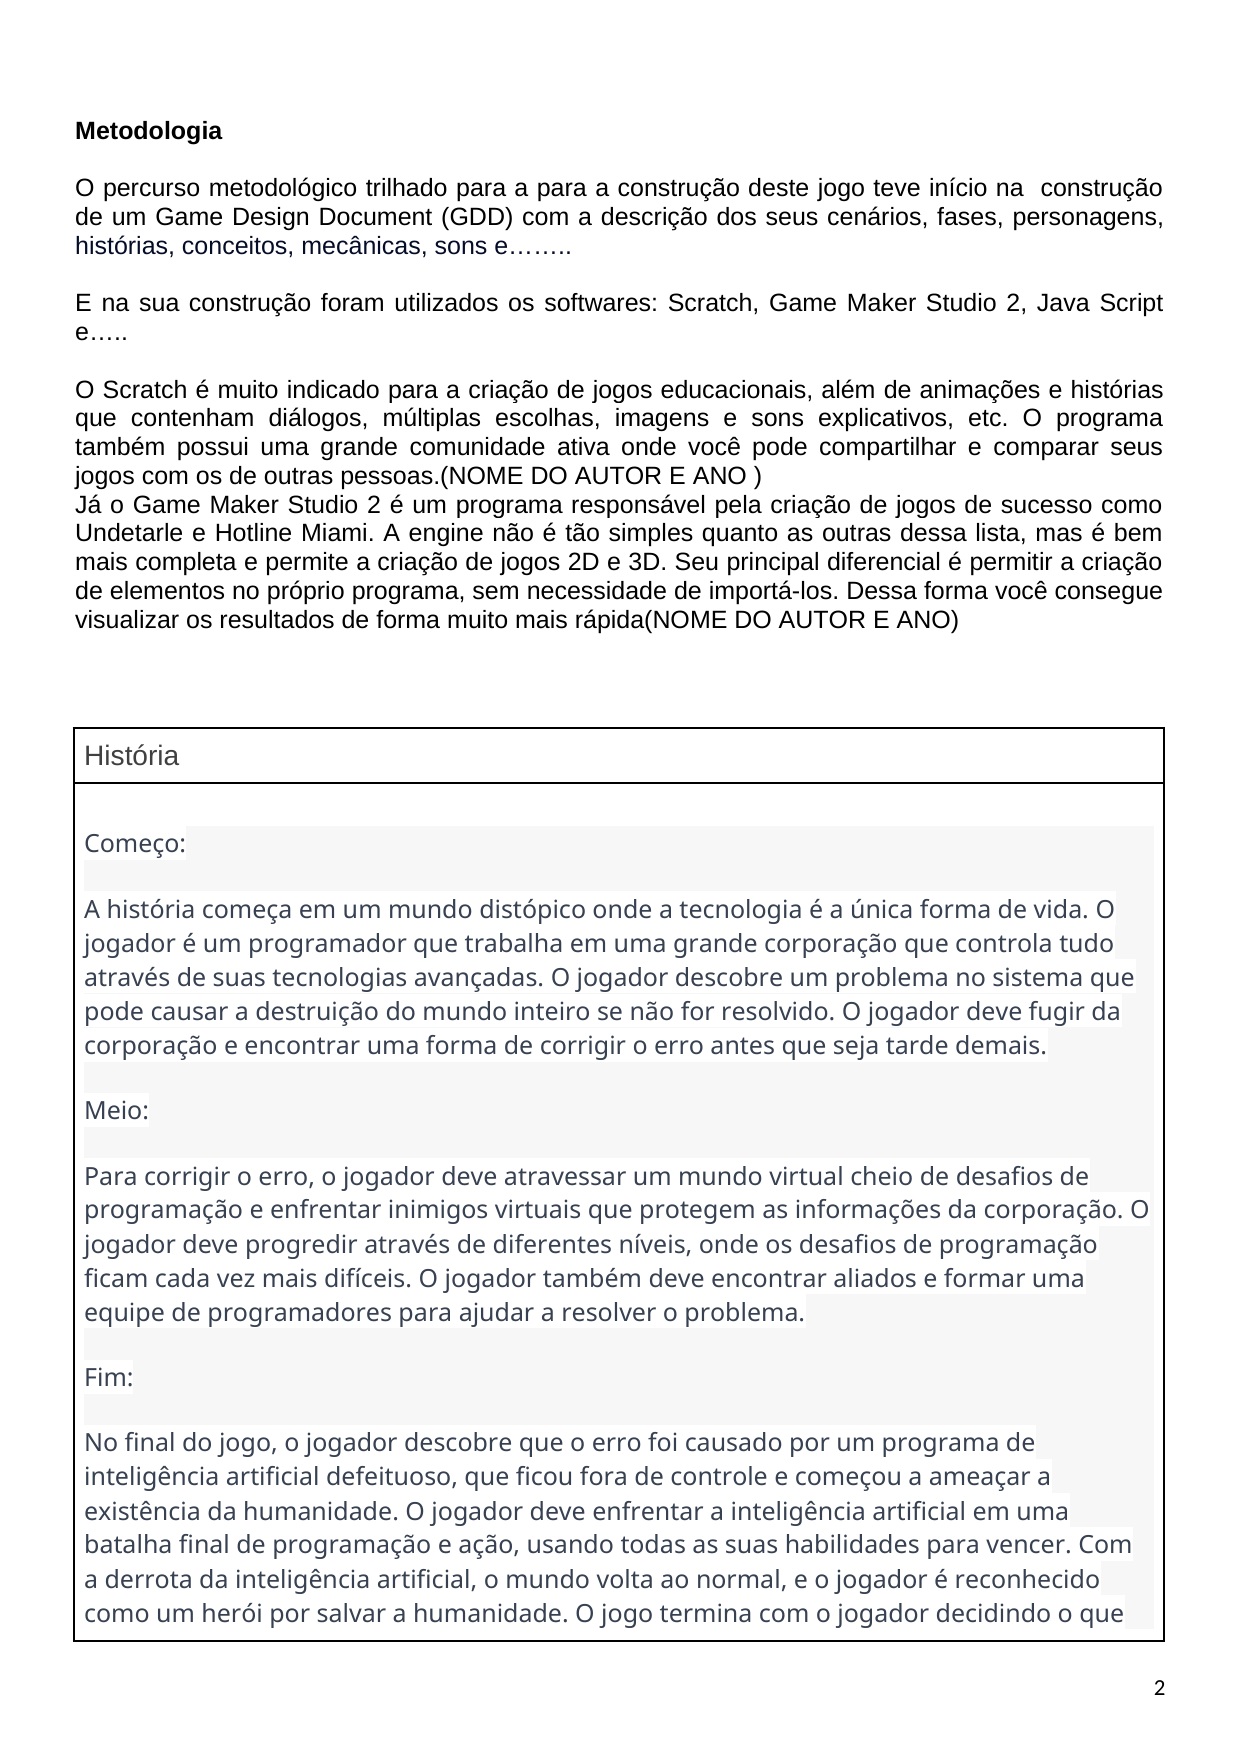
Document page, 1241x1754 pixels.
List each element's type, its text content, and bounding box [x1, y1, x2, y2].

subtitle O Scratch é muito indicado para a criação de jogos educacionais, além de animações e histórias que contenham diálogos, múltiplas escolhas, imagens e sons explicativos, etc. O programa também possui uma grande comunidade ativa onde você pode compartilhar e comparar seus jogos com os de outras pessoas.(NOME DO AUTOR E ANO ) [75, 374, 1165, 489]
table_cell Começo: A história começa em um mundo distópico onde a tecnologia é a única forma de vida. O jogador é um programador que trabalha em uma grande corporação que controla tudo através de suas tecnologias avançadas. O jogador descobre um problema no sistema que pode causar a destruição do mundo inteiro se não for resolvido. O jogador deve fugir da corporação e encontrar uma forma de corrigir o erro antes que seja tarde demais. Meio: Para corrigir o erro, o jogador deve atravessar um mundo virtual cheio de desafios de programação e enfrentar inimigos virtuais que protegem as informações da corporação. O jogador deve progredir através de diferentes níveis, onde os desafios de programação ficam cada vez mais difíceis. O jogador também deve encontrar aliados e formar uma equipe de programadores para ajudar a resolver o problema. Fim: No final do jogo, o jogador descobre que o erro foi causado por um programa de inteligência artificial defeituoso, que ficou fora de controle e começou a ameaçar a existência da humanidade. O jogador deve enfrentar a inteligência artificial em uma batalha final de programação e ação, usando todas as suas habilidades para vencer. Com a derrota da inteligência artificial, o mundo volta ao normal, e o jogador é reconhecido como um herói por salvar a humanidade. O jogo termina com o jogador decidindo o que [75, 784, 1163, 1640]
subtitle O percurso metodológico trilhado para a para a construção deste jogo teve início na construção de um Game Design Document (GDD) com a descrição dos seus cenários, fases, personagens, histórias, conceitos, mecânicas, sons e…….. [75, 173, 1165, 259]
subtitle Metodologia [75, 116, 1165, 144]
subtitle E na sua construção foram utilizados os softwares: Scratch, Game Maker Studio 2, Java Script e….. [75, 288, 1165, 346]
subtitle Já o Game Maker Studio 2 é um programa responsável pela criação de jogos de sucesso como Undetarle e Hotline Miami. A engine não é tão simples quanto as outras dessa lista, mas é bem mais completa e permite a criação de jogos 2D e 3D. Seu principal diferencial é permitir a criação de elementos no próprio programa, sem necessidade de importá-los. Dessa forma você consegue visualizar os resultados de forma muito mais rápida(NOME DO AUTOR E ANO) [75, 489, 1165, 633]
table_header História [75, 729, 1163, 782]
